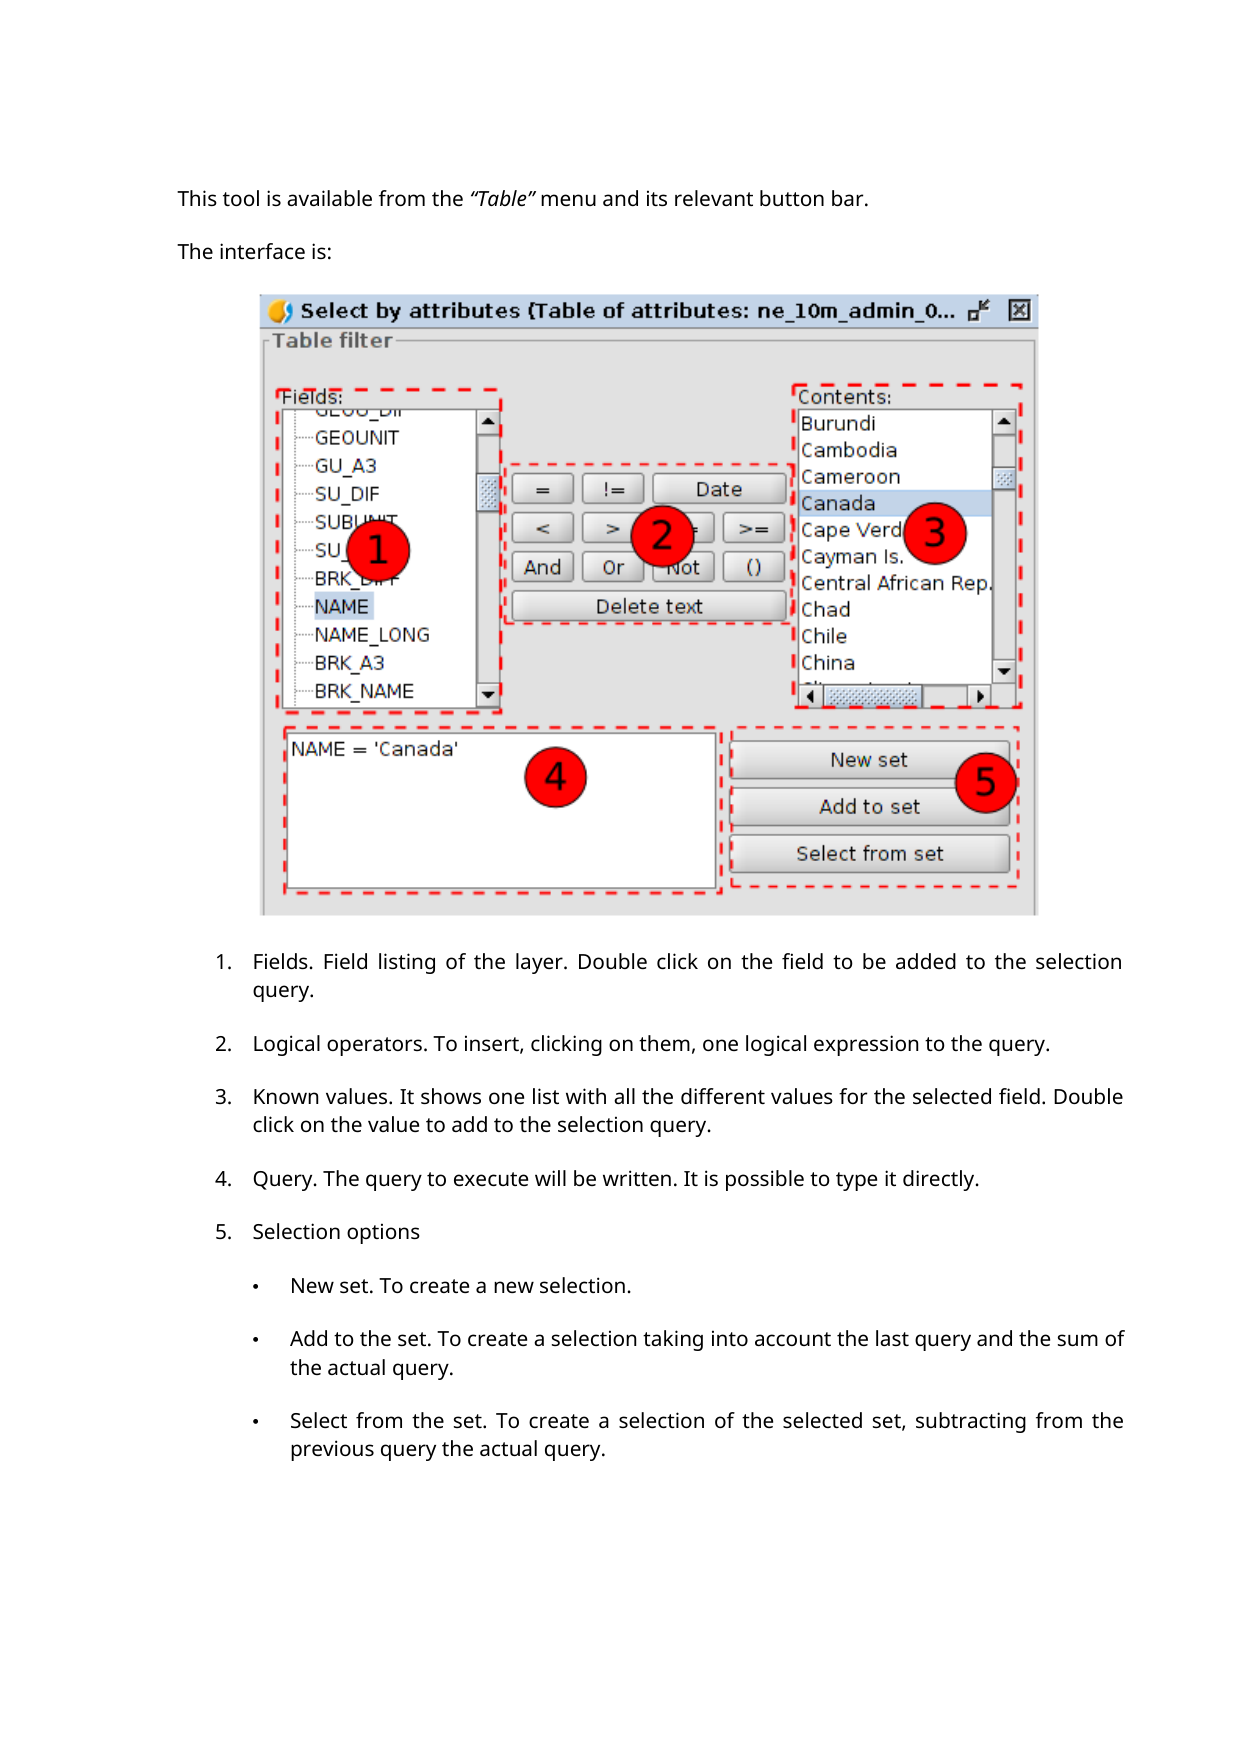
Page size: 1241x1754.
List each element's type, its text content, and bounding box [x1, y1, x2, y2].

text The interface is: [177, 237, 1125, 266]
list Selection options [215, 1217, 1125, 1246]
list New set. To create a new selection. [252, 1271, 1125, 1299]
list Add to the set. To create a selection taking into account the last query and the sum of the actual query. [252, 1324, 1125, 1381]
list Select from the set. To create a selection of the selected set, subtracting from the previous query the actual query. [252, 1406, 1125, 1463]
list Known values. It shows one list with all the different values for the selected field. Double click on the value to add to the selection query. [215, 1082, 1125, 1139]
list Query. The query to execute will be written. It is possible to type it directly. [215, 1164, 1125, 1192]
text This tool is available from the “Table” menu and its relevant button bar. [177, 184, 1125, 212]
picture [257, 290, 1045, 922]
list Logical operators. To insert, clicking on them, one logical expression to the query. [215, 1029, 1125, 1057]
list Fields. Field listing of the layer. Double click on the field to be added to the selection query. [215, 947, 1125, 1004]
